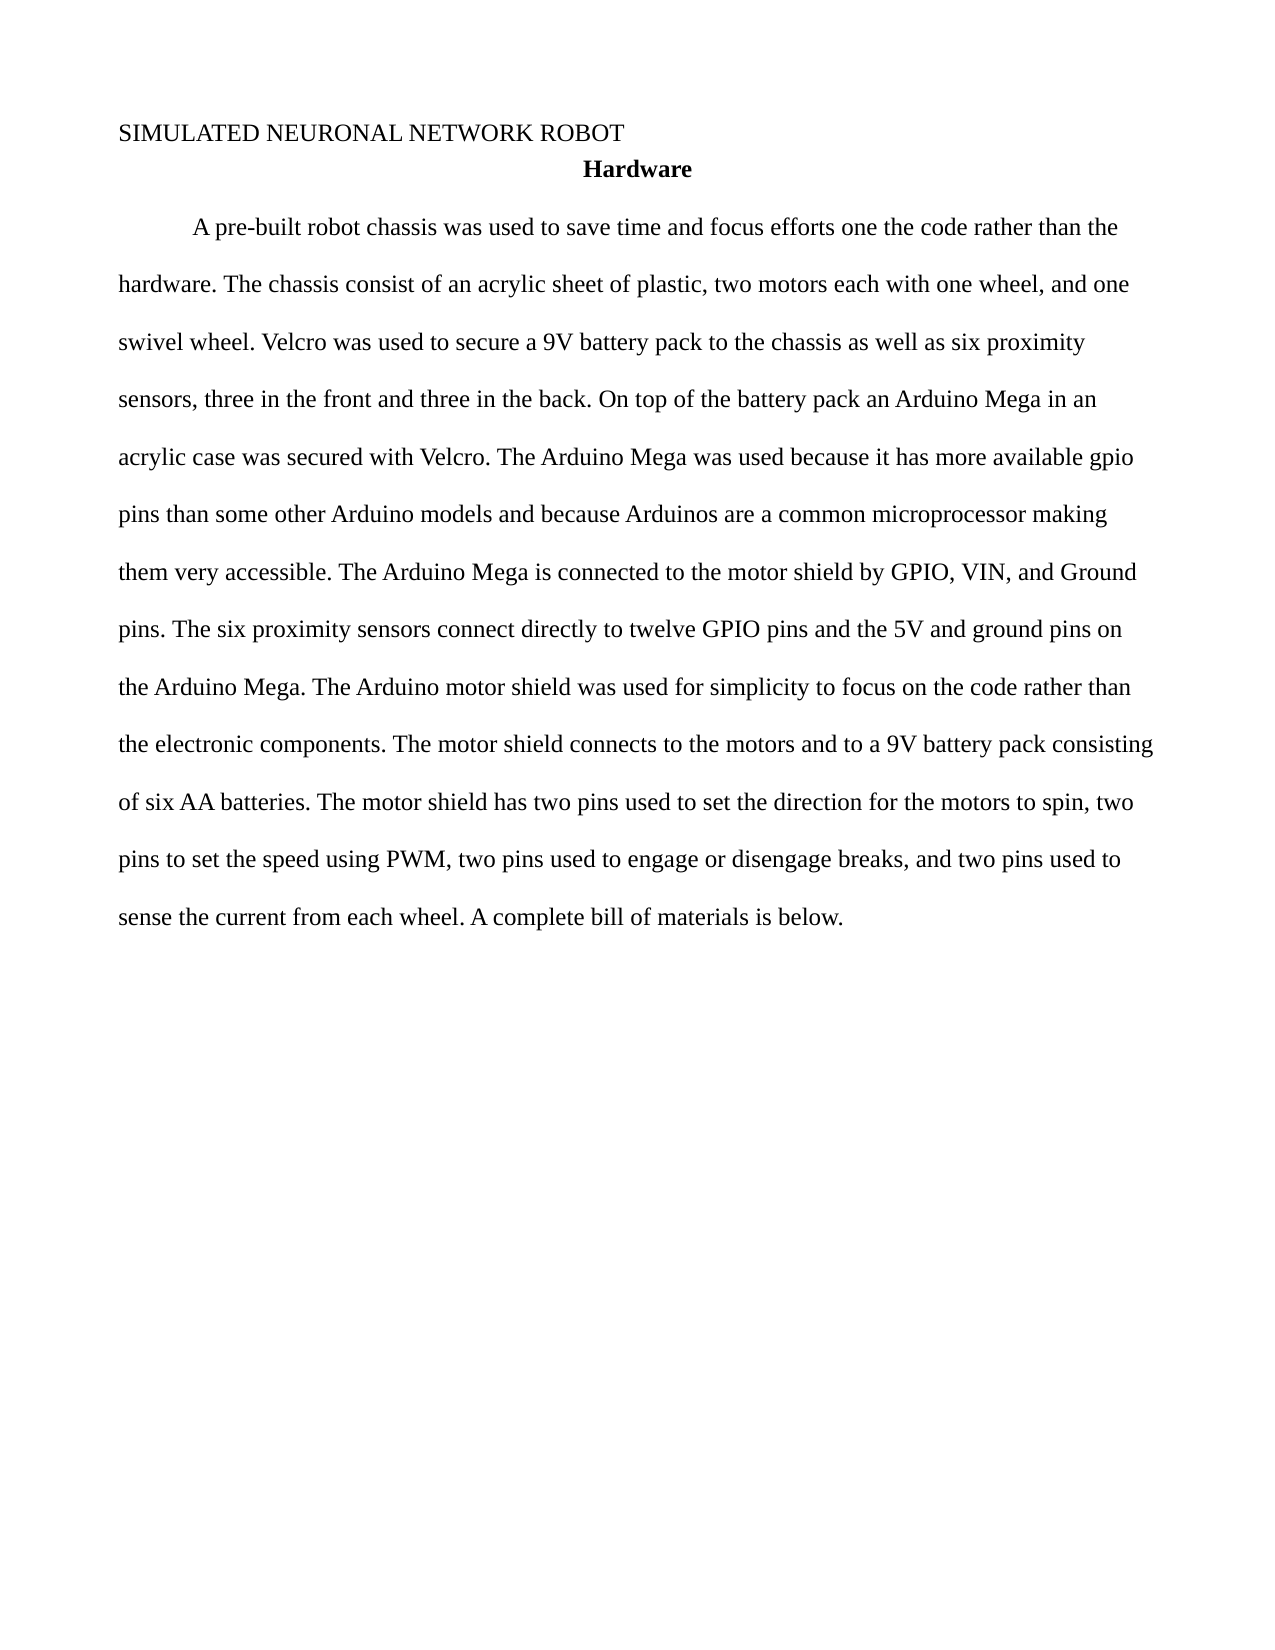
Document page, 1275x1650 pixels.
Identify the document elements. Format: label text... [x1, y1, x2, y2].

text Hardware [118, 154, 1157, 183]
text A pre-built robot chassis was used to save time and focus efforts one the code rather than the hardware. The chassis consist of an acrylic sheet of plastic, two motors each with one wheel, and one swivel wheel. Velcro was used to secure a 9V battery pack to the chassis as well as six proximity sensors, three in the front and three in the back. On top of the battery pack an Arduino Mega in an acrylic case was secured with Velcro. The Arduino Mega was used because it has more available gpio pins than some other Arduino models and because Arduinos are a common microprocessor making them very accessible. The Arduino Mega is connected to the motor shield by GPIO, VIN, and Ground pins. The six proximity sensors connect directly to twelve GPIO pins and the 5V and ground pins on the Arduino Mega. The Arduino motor shield was used for simplicity to focus on the code rather than the electronic components. The motor shield connects to the motors and to a 9V battery pack consisting of six AA batteries. The motor shield has two pins used to set the direction for the motors to spin, two pins to set the speed using PWM, two pins used to engage or disengage breaks, and two pins used to sense the current from each wheel. A complete bill of materials is below. [118, 212, 1157, 930]
